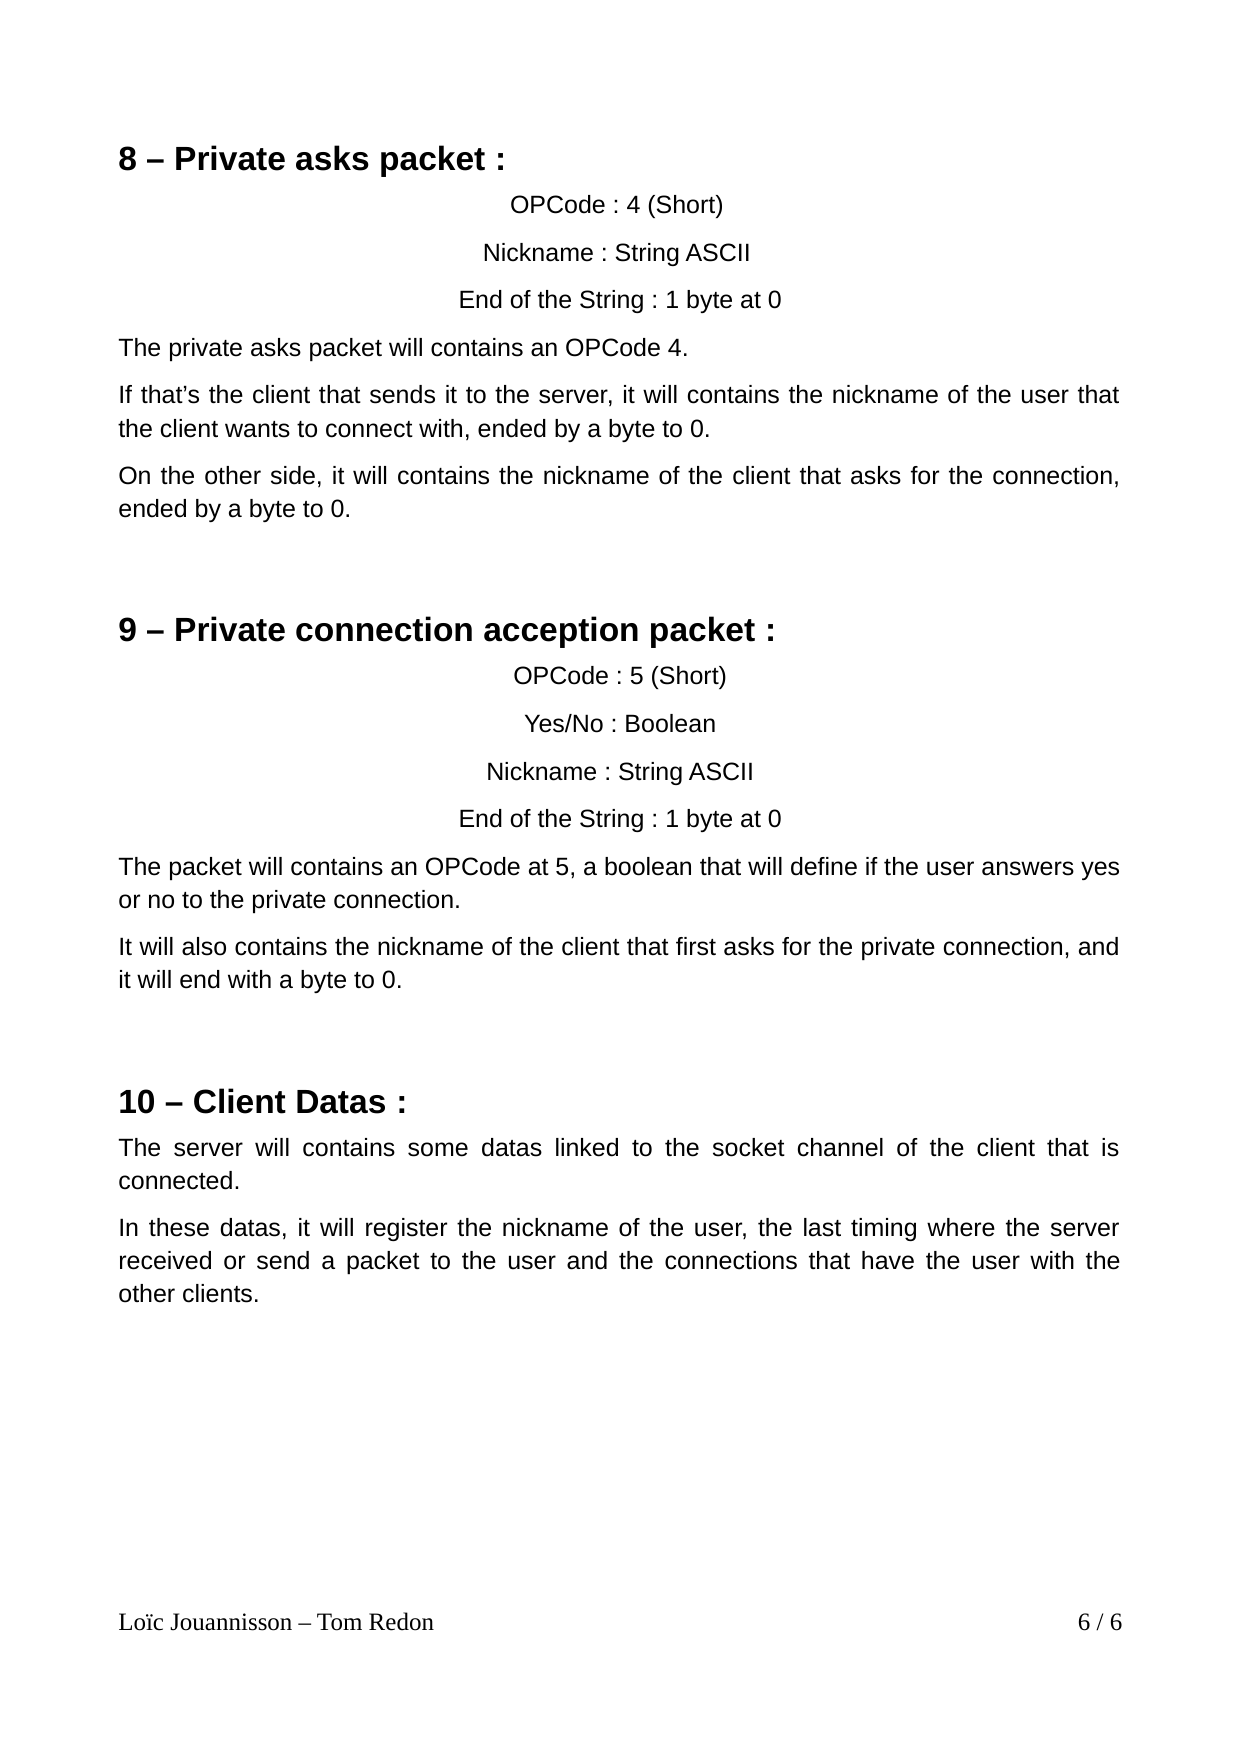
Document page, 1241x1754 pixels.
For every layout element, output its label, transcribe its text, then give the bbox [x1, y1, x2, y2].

text Nickname : String ASCII [118, 238, 1122, 266]
subtitle 8 – Private asks packet : [118, 139, 1122, 178]
text Nickname : String ASCII [118, 757, 1122, 785]
text On the other side, it will contains the nickname of the client that asks for the connection, ended by a byte to 0. [118, 461, 1122, 523]
text The packet will contains an OPCode at 5, a boolean that will define if the user answers yes or no to the private connection. [118, 852, 1122, 913]
text Yes/No : Boolean [118, 709, 1122, 738]
subtitle 10 – Client Datas : [118, 1081, 1122, 1120]
text OPCode : 5 (Short) [118, 661, 1122, 690]
text The private asks packet will contains an OPCode 4. [118, 333, 1122, 362]
text End of the String : 1 byte at 0 [118, 285, 1122, 314]
subtitle 9 – Private connection acception packet : [118, 610, 1122, 649]
text The server will contains some datas linked to the socket channel of the client that is connected. [118, 1133, 1122, 1194]
text If that’s the client that sends it to the server, it will contains the nickname of the user that the client wants to connect with, ended by a byte to 0. [118, 381, 1122, 442]
text OPCode : 4 (Short) [118, 190, 1122, 219]
text In these datas, it will register the nickname of the user, the last timing where the server received or send a packet to the user and the connections that have the user with the other clients. [118, 1213, 1122, 1308]
text It will also contains the nickname of the client that first asks for the private connection, and it will end with a byte to 0. [118, 932, 1122, 994]
text End of the String : 1 byte at 0 [118, 804, 1122, 833]
